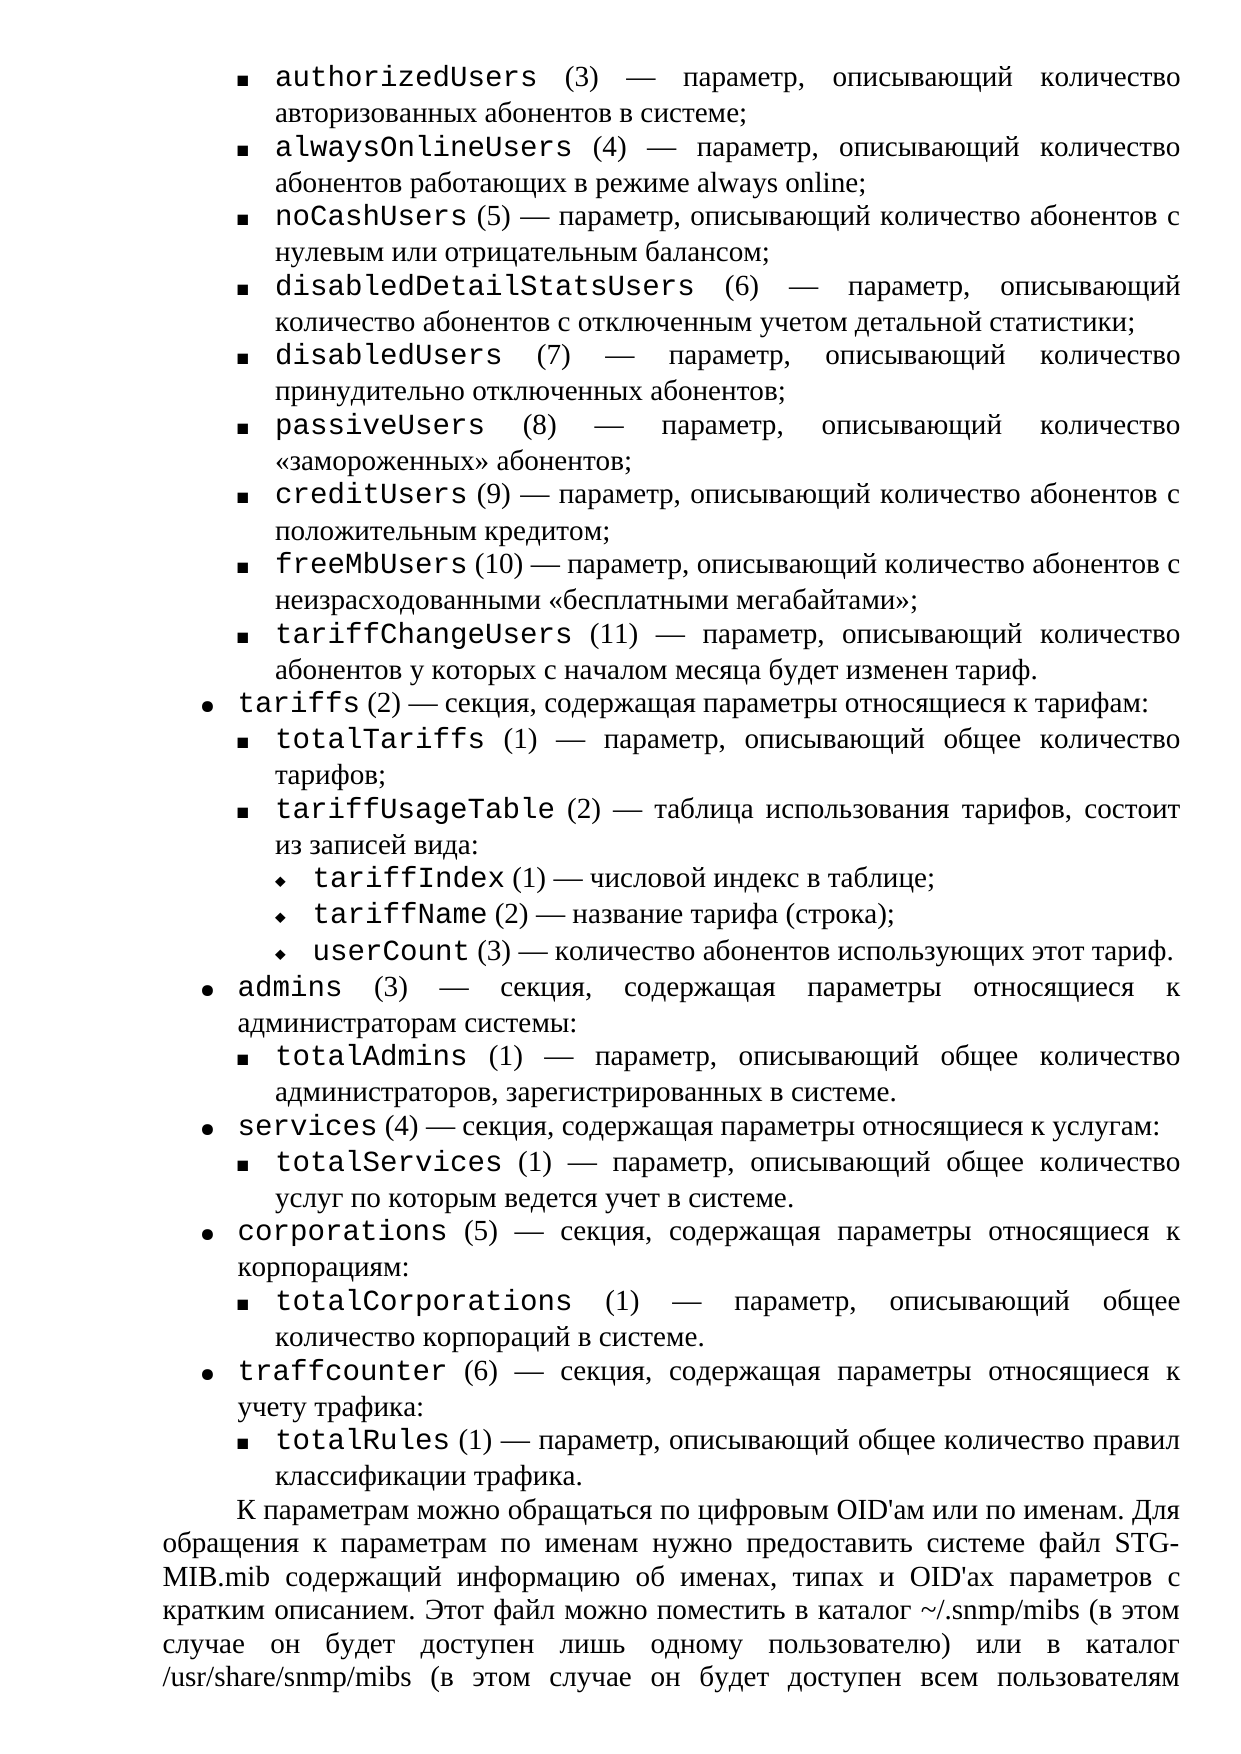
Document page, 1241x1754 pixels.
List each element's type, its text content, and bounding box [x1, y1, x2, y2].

list tariffIndex (1) — числовой индекс в таблице; [275, 861, 1181, 897]
list creditUsers (9) — параметр, описывающий количество абонентов с положительным кредитом; [237, 477, 1181, 546]
list disabledDetailStatsUsers (6) — параметр, описывающий количество абонентов с отключенным учетом детальной статистики; [237, 268, 1181, 337]
list totalServices (1) — параметр, описывающий общее количество услуг по которым ведется учет в системе. [237, 1144, 1181, 1213]
list traffcounter (6) — секция, содержащая параметры относящиеся к учету трафика: [200, 1353, 1181, 1422]
list tariffUsageTable (2) — таблица использования тарифов, состоит из записей вида: [237, 791, 1181, 861]
list userCount (3) — количество абонентов использующих этот тариф. [275, 933, 1181, 969]
list passiveUsers (8) — параметр, описывающий количество «замороженных» абонентов; [237, 407, 1181, 477]
list disabledUsers (7) — параметр, описывающий количество принудительно отключенных абонентов; [237, 337, 1181, 407]
list totalAdmins (1) — параметр, описывающий общее количество администраторов, зарегистрированных в системе. [237, 1038, 1181, 1108]
list admins (3) — секция, содержащая параметры относящиеся к администраторам системы: [200, 969, 1181, 1038]
list totalRules (1) — параметр, описывающий общее количество правил классификации трафика. [237, 1422, 1181, 1492]
list tariffs (2) — секция, содержащая параметры относящиеся к тарифам: [200, 685, 1181, 721]
list freeMbUsers (10) — параметр, описывающий количество абонентов с неизрасходованными «бесплатными мегабайтами»; [237, 546, 1181, 616]
list authorizedUsers (3) — параметр, описывающий количество авторизованных абонентов в системе; [237, 59, 1181, 129]
list alwaysOnlineUsers (4) — параметр, описывающий количество абонентов работающих в режиме always online; [237, 129, 1181, 198]
list tariffName (2) — название тарифа (строка); [275, 897, 1181, 933]
list noCashUsers (5) — параметр, описывающий количество абонентов с нулевым или отрицательным балансом; [237, 198, 1181, 268]
text К параметрам можно обращаться по цифровым OID'ам или по именам. Для обращения к параметрам по именам нужно предоставить системе файл STG-MIB.mib содержащий информацию об именах, типах и OID'ах параметров с кратким описанием. Этот файл можно поместить в каталог ~/.snmp/mibs (в этом случае он будет доступен лишь одному пользователю) или в каталог /usr/share/snmp/mibs (в этом случае он будет доступен всем пользователям [162, 1492, 1181, 1693]
list tariffChangeUsers (11) — параметр, описывающий количество абонентов у которых с началом месяца будет изменен тариф. [237, 616, 1181, 685]
list services (4) — секция, содержащая параметры относящиеся к услугам: [200, 1108, 1181, 1144]
list totalCorporations (1) — параметр, описывающий общее количество корпораций в системе. [237, 1283, 1181, 1353]
list totalTariffs (1) — параметр, описывающий общее количество тарифов; [237, 721, 1181, 791]
list corporations (5) — секция, содержащая параметры относящиеся к корпорациям: [200, 1213, 1181, 1283]
